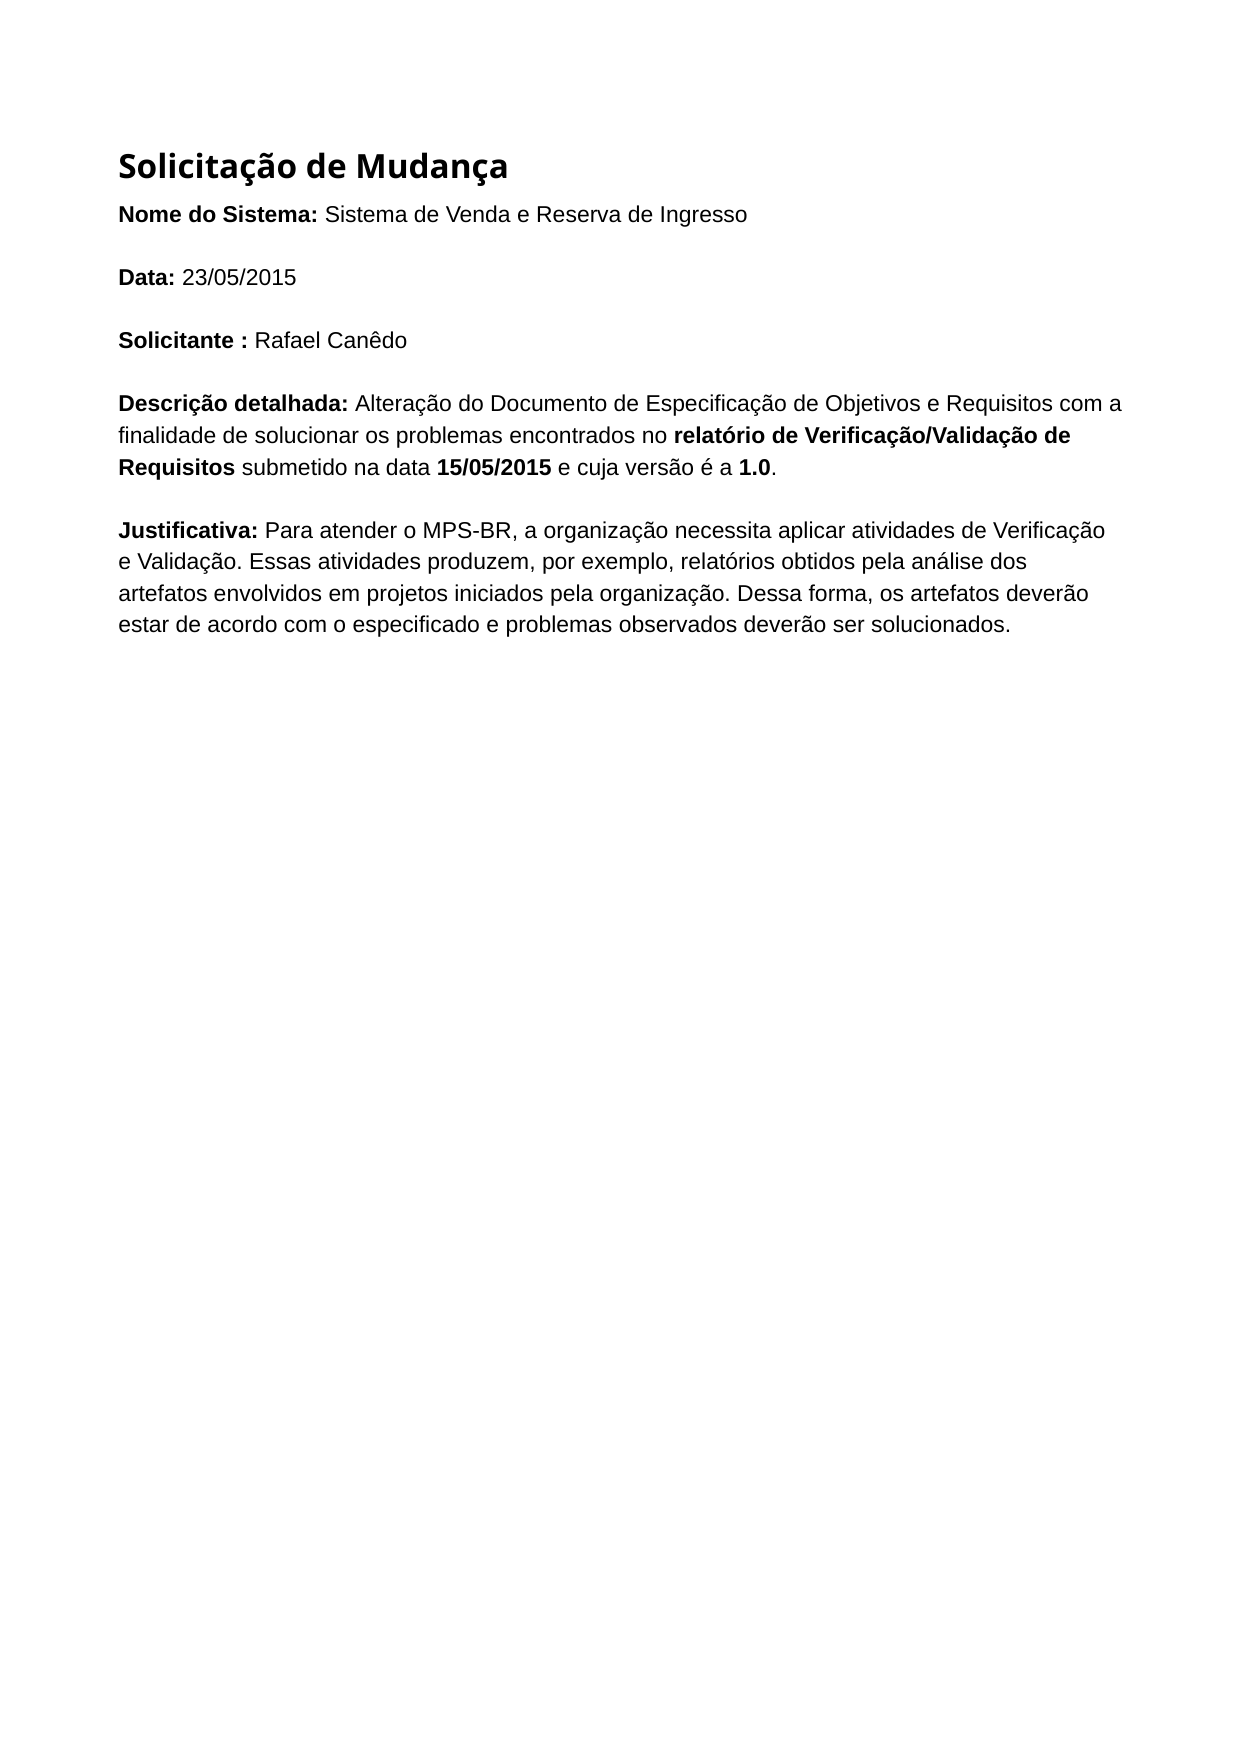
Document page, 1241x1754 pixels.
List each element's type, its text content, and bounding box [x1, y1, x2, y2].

text Nome do Sistema: Sistema de Venda e Reserva de Ingresso [118, 201, 1122, 227]
text Data: 23/05/2015 [118, 264, 1122, 291]
text Solicitante : Rafael Canêdo [118, 327, 1122, 354]
text Descrição detalhada: Alteração do Documento de Especificação de Objetivos e Requisitos com a finalidade de solucionar os problemas encontrados no relatório de Verificação/Validação de Requisitos submetido na data 15/05/2015 e cuja versão é a 1.0. [118, 390, 1122, 480]
text Justificativa: Para atender o MPS-BR, a organização necessita aplicar atividades de Verificação e Validação. Essas atividades produzem, por exemplo, relatórios obtidos pela análise dos artefatos envolvidos em projetos iniciados pela organização. Dessa forma, os artefatos deverão estar de acordo com o especificado e problemas observados deverão ser solucionados. [118, 517, 1122, 638]
subtitle Solicitação de Mudança [118, 143, 1122, 188]
